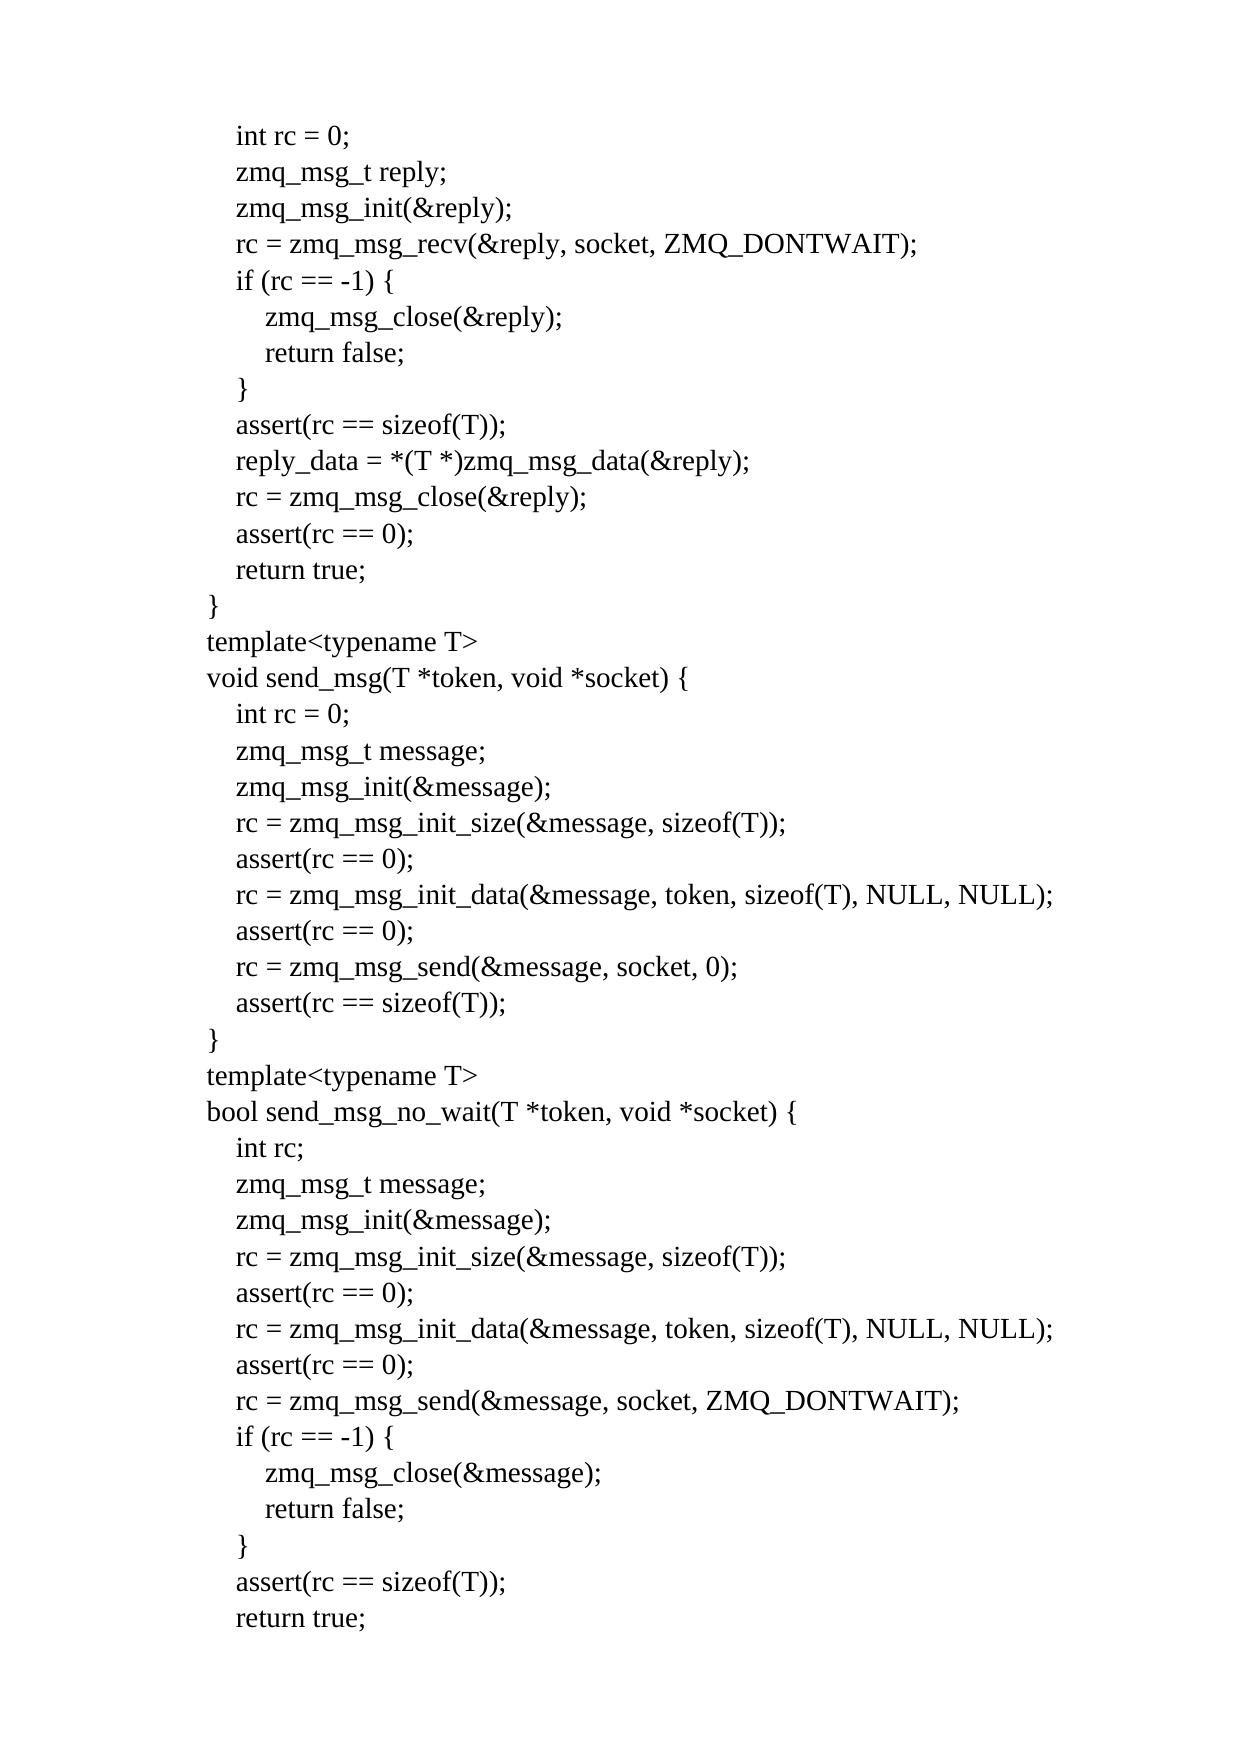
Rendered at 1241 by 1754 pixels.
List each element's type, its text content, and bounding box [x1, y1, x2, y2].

text return true; [177, 552, 1152, 585]
text } [177, 588, 1152, 622]
text rc = zmq_msg_send(&message, socket, ZMQ_DONTWAIT); [177, 1383, 1152, 1417]
text } [177, 371, 1152, 405]
text zmq_msg_close(&reply); [177, 299, 1152, 332]
text } [177, 1022, 1152, 1055]
text return true; [177, 1600, 1152, 1634]
text zmq_msg_t reply; [177, 154, 1152, 188]
text rc = zmq_msg_recv(&reply, socket, ZMQ_DONTWAIT); [177, 227, 1152, 260]
text zmq_msg_t message; [177, 1166, 1152, 1200]
text rc = zmq_msg_init_data(&message, token, sizeof(T), NULL, NULL); [177, 1311, 1152, 1344]
text reply_data = *(T *)zmq_msg_data(&reply); [177, 443, 1152, 477]
text zmq_msg_init(&message); [177, 1202, 1152, 1236]
text bool send_msg_no_wait(T *token, void *socket) { [177, 1094, 1152, 1128]
text zmq_msg_close(&message); [177, 1456, 1152, 1489]
text return false; [177, 1492, 1152, 1525]
text int rc = 0; [177, 696, 1152, 730]
text assert(rc == 0); [177, 1275, 1152, 1308]
text assert(rc == sizeof(T)); [177, 407, 1152, 441]
text assert(rc == sizeof(T)); [177, 1564, 1152, 1597]
text return false; [177, 335, 1152, 368]
text zmq_msg_t message; [177, 733, 1152, 766]
text rc = zmq_msg_init_size(&message, sizeof(T)); [177, 1239, 1152, 1272]
text int rc = 0; [177, 118, 1152, 152]
text template<typename T> [177, 1058, 1152, 1091]
text rc = zmq_msg_init_size(&message, sizeof(T)); [177, 805, 1152, 838]
text assert(rc == 0); [177, 913, 1152, 947]
text assert(rc == 0); [177, 841, 1152, 874]
text void send_msg(T *token, void *socket) { [177, 660, 1152, 694]
text rc = zmq_msg_close(&reply); [177, 479, 1152, 513]
text if (rc == -1) { [177, 1419, 1152, 1453]
text rc = zmq_msg_init_data(&message, token, sizeof(T), NULL, NULL); [177, 877, 1152, 911]
text int rc; [177, 1130, 1152, 1164]
text assert(rc == sizeof(T)); [177, 986, 1152, 1019]
text zmq_msg_init(&message); [177, 769, 1152, 802]
text template<typename T> [177, 624, 1152, 658]
text assert(rc == 0); [177, 1347, 1152, 1381]
text assert(rc == 0); [177, 516, 1152, 549]
text } [177, 1528, 1152, 1561]
text rc = zmq_msg_send(&message, socket, 0); [177, 949, 1152, 983]
text if (rc == -1) { [177, 263, 1152, 296]
text zmq_msg_init(&reply); [177, 190, 1152, 224]
